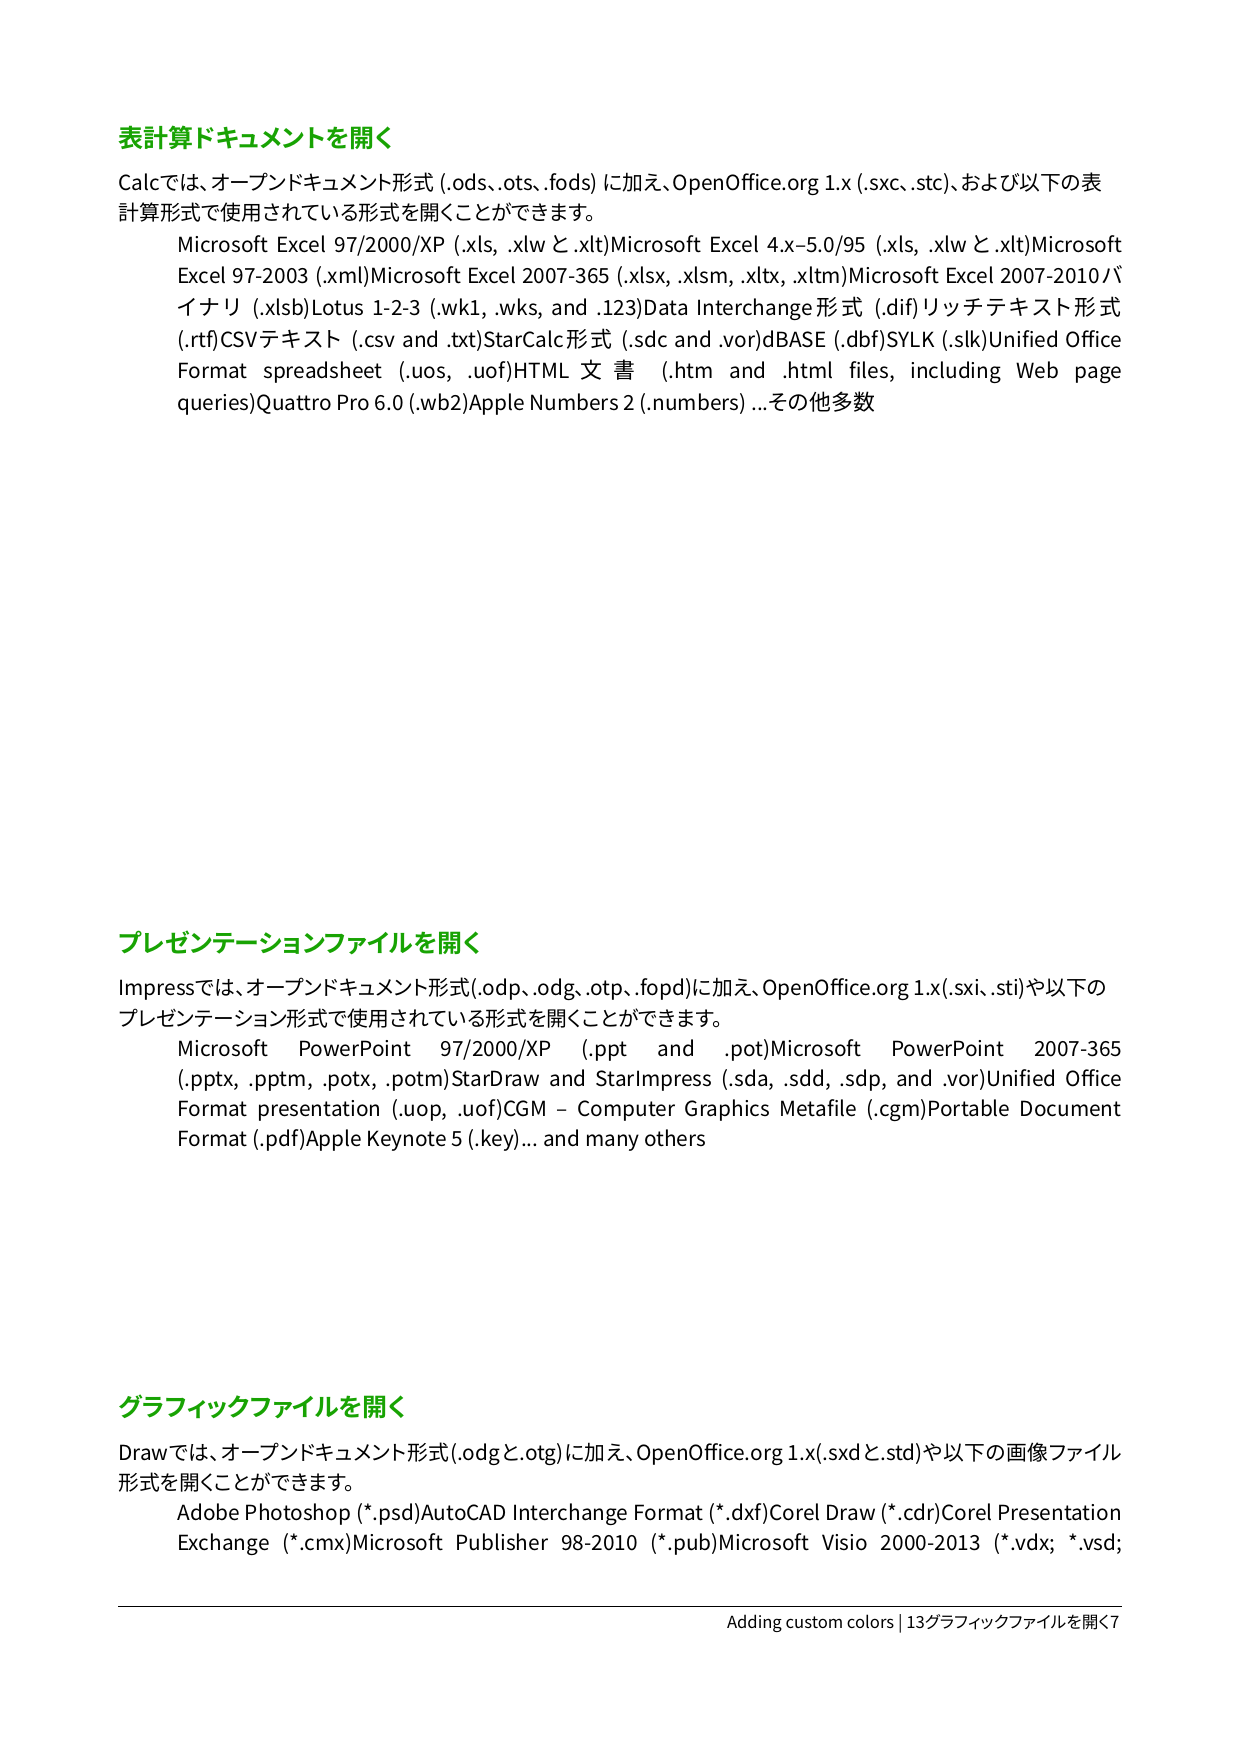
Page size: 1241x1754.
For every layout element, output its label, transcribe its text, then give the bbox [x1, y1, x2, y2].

text Drawでは、オープンドキュメント形式(.odgと.otg)に加え、OpenOffice.org 1.x(.sxdと.std)や以下の画像ファイル形式を開くことができます。 [118, 1436, 1122, 1496]
subtitle プレゼンテーションファイルを開く [118, 923, 1122, 960]
subtitle 表計算ドキュメントを開く [118, 118, 1122, 154]
text Microsoft Excel 97/2000/XP (.xls, .xlwと.xlt)Microsoft Excel 4.x–5.0/95 (.xls, .xlwと.xlt)Microsoft Excel 97-2003 (.xml)Microsoft Excel 2007-365 (.xlsx, .xlsm, .xltx, .xltm)Microsoft Excel 2007-2010バイナリ (.xlsb)Lotus 1-2-3 (.wk1, .wks, and .123)Data Interchange形式 (.dif)リッチテキスト形式 (.rtf)CSVテキスト (.csv and .txt)StarCalc形式 (.sdc and .vor)dBASE (.dbf)SYLK (.slk)Unified Office Format spreadsheet (.uos, .uof)HTML文書 (.htm and .html files, including Web page queries)Quattro Pro 6.0 (.wb2)Apple Numbers 2 (.numbers) ...その他多数 [177, 227, 1122, 900]
list Impressでは、オープンドキュメント形式(.odp、.odg、.otp、.fopd)に加え、OpenOffice.org 1.x(.sxi、.sti)や以下のプレゼンテーション形式で使用されている形式を開くことができます。 [118, 972, 1122, 1032]
subtitle グラフィックファイルを開く [118, 1388, 1122, 1424]
text Microsoft PowerPoint 97/2000/XP (.ppt and .pot)Microsoft PowerPoint 2007-365 (.pptx, .pptm, .potx, .potm)StarDraw and StarImpress (.sda, .sdd, .sdp, and .vor)Unified Office Format presentation (.uop, .uof)CGM – Computer Graphics Metafile (.cgm)Portable Document Format (.pdf)Apple Keynote 5 (.key)... and many others [177, 1032, 1122, 1364]
text Adobe Photoshop (*.psd)AutoCAD Interchange Format (*.dxf)Corel Draw (*.cdr)Corel Presentation Exchange (*.cmx)Microsoft Publisher 98-2010 (*.pub)Microsoft Visio 2000-2013 (*.vdx; *.vsd; [177, 1496, 1122, 1557]
list Calcでは、オープンドキュメント形式 (.ods、.ots、.fods) に加え、OpenOffice.org 1.x (.sxc、.stc)、および以下の表計算形式で使用されている形式を開くことができます。 [118, 166, 1122, 227]
